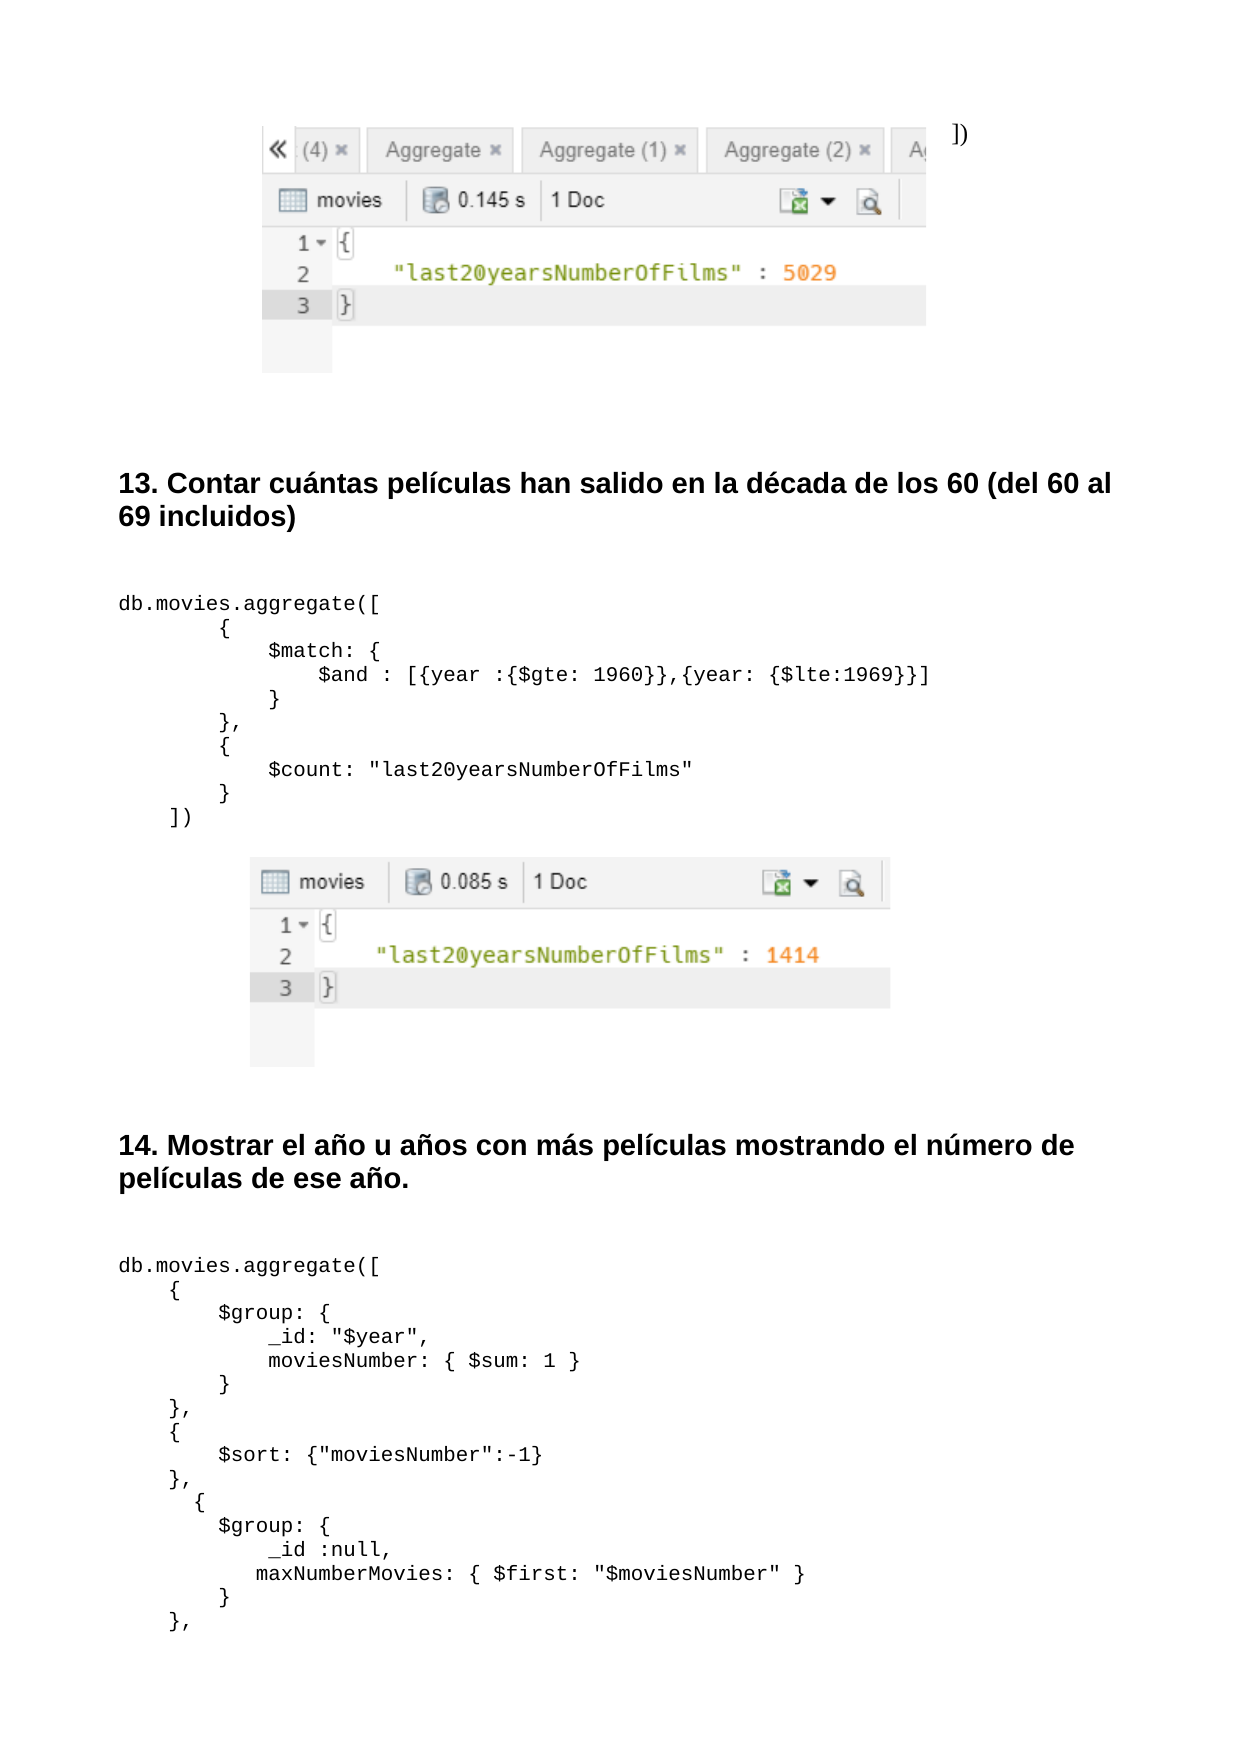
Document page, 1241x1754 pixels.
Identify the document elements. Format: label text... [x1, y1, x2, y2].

text { [118, 1279, 1122, 1302]
text moviesNumber: { $sum: 1 } [118, 1350, 1122, 1373]
text $and : [{year :{$gte: 1960}},{year: {$lte:1969}}] [118, 664, 1122, 688]
text db.movies.aggregate([ [118, 593, 1122, 617]
text }, [118, 1610, 1122, 1633]
text { [118, 1421, 1122, 1444]
text { [118, 1492, 1122, 1515]
text _id :null, [118, 1539, 1122, 1562]
text } [118, 782, 1122, 806]
text { [118, 617, 1122, 640]
picture [249, 857, 891, 1067]
text } [118, 688, 1122, 711]
text }, [118, 1468, 1122, 1492]
text maxNumberMovies: { $first: "$moviesNumber" } [118, 1562, 1122, 1586]
text { [118, 735, 1122, 759]
text _id: "$year", [118, 1326, 1122, 1350]
text }, [118, 1397, 1122, 1421]
text db.movies.aggregate([ [118, 1255, 1122, 1279]
text ]) [118, 806, 1122, 829]
text $count: "last20yearsNumberOfFilms" [118, 759, 1122, 782]
text }, [118, 711, 1122, 735]
text $group: { [118, 1302, 1122, 1326]
text $sort: {"moviesNumber":-1} [118, 1444, 1122, 1468]
subtitle 13. Contar cuántas películas han salido en la década de los 60 (del 60 al 69 incluidos) [118, 466, 1122, 533]
subtitle 14. Mostrar el año u años con más películas mostrando el número de películas de ese año. [118, 1128, 1122, 1195]
text } [118, 1373, 1122, 1397]
text $match: { [118, 640, 1122, 664]
text ]) [118, 118, 1122, 147]
text $group: { [118, 1515, 1122, 1539]
text } [118, 1586, 1122, 1610]
picture [262, 126, 927, 373]
